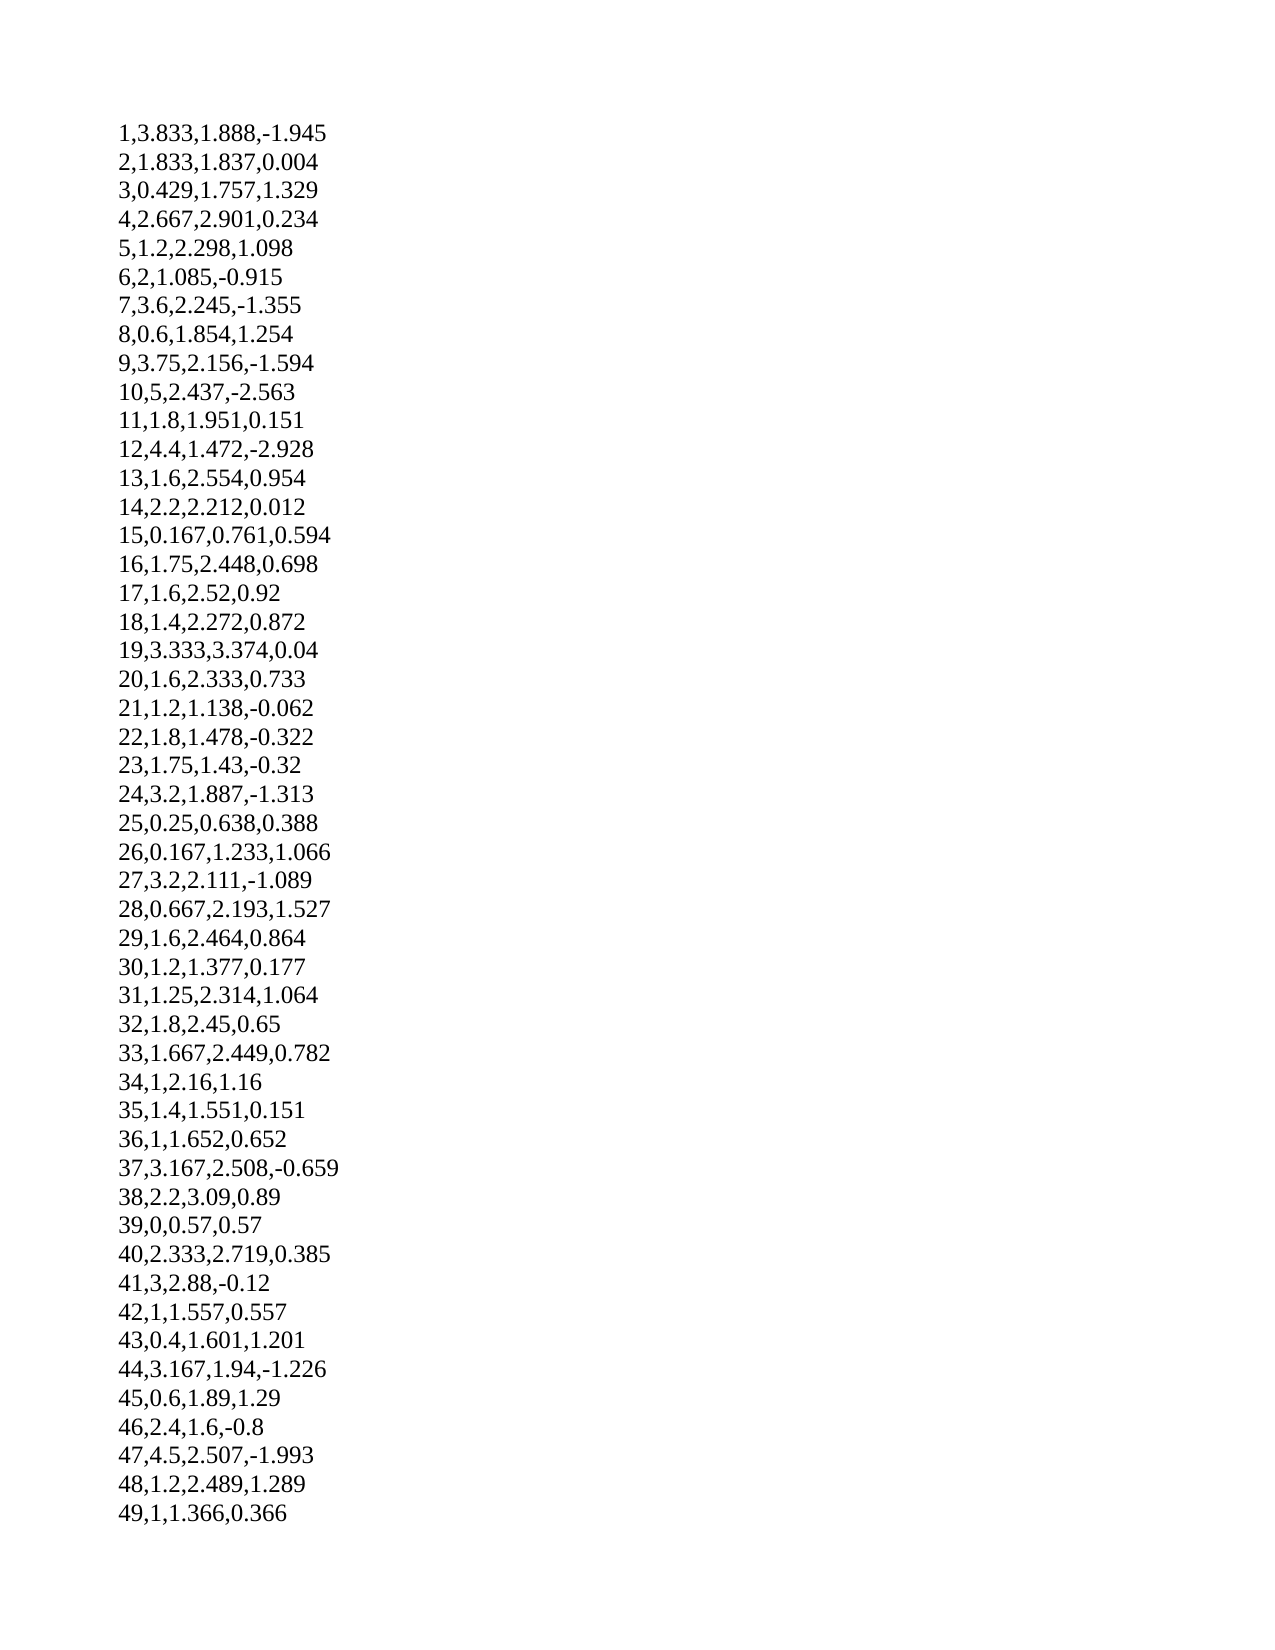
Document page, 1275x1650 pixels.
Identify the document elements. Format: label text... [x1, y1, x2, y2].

text 41,3,2.88,-0.12 [118, 1268, 1157, 1297]
text 21,1.2,1.138,-0.062 [118, 693, 1157, 722]
text 26,0.167,1.233,1.066 [118, 837, 1157, 866]
text 8,0.6,1.854,1.254 [118, 319, 1157, 348]
text 48,1.2,2.489,1.289 [118, 1469, 1157, 1498]
text 19,3.333,3.374,0.04 [118, 636, 1157, 664]
text 43,0.4,1.601,1.201 [118, 1326, 1157, 1354]
text 5,1.2,2.298,1.098 [118, 233, 1157, 262]
text 32,1.8,2.45,0.65 [118, 1009, 1157, 1038]
text 16,1.75,2.448,0.698 [118, 549, 1157, 578]
text 47,4.5,2.507,-1.993 [118, 1441, 1157, 1469]
text 2,1.833,1.837,0.004 [118, 147, 1157, 176]
text 13,1.6,2.554,0.954 [118, 463, 1157, 492]
text 22,1.8,1.478,-0.322 [118, 722, 1157, 751]
text 3,0.429,1.757,1.329 [118, 176, 1157, 204]
text 9,3.75,2.156,-1.594 [118, 348, 1157, 377]
text 29,1.6,2.464,0.864 [118, 923, 1157, 952]
text 14,2.2,2.212,0.012 [118, 492, 1157, 521]
text 39,0,0.57,0.57 [118, 1211, 1157, 1239]
text 49,1,1.366,0.366 [118, 1498, 1157, 1527]
text 15,0.167,0.761,0.594 [118, 521, 1157, 549]
text 18,1.4,2.272,0.872 [118, 607, 1157, 636]
text 34,1,2.16,1.16 [118, 1067, 1157, 1096]
text 30,1.2,1.377,0.177 [118, 952, 1157, 981]
text 27,3.2,2.111,-1.089 [118, 866, 1157, 894]
text 37,3.167,2.508,-0.659 [118, 1153, 1157, 1182]
text 17,1.6,2.52,0.92 [118, 578, 1157, 607]
text 1,3.833,1.888,-1.945 [118, 118, 1157, 147]
text 6,2,1.085,-0.915 [118, 262, 1157, 291]
text 11,1.8,1.951,0.151 [118, 406, 1157, 434]
text 40,2.333,2.719,0.385 [118, 1239, 1157, 1268]
text 23,1.75,1.43,-0.32 [118, 751, 1157, 779]
text 4,2.667,2.901,0.234 [118, 204, 1157, 233]
text 44,3.167,1.94,-1.226 [118, 1354, 1157, 1383]
text 24,3.2,1.887,-1.313 [118, 779, 1157, 808]
text 7,3.6,2.245,-1.355 [118, 291, 1157, 319]
text 42,1,1.557,0.557 [118, 1297, 1157, 1326]
text 35,1.4,1.551,0.151 [118, 1096, 1157, 1124]
text 33,1.667,2.449,0.782 [118, 1038, 1157, 1067]
text 31,1.25,2.314,1.064 [118, 981, 1157, 1009]
text 12,4.4,1.472,-2.928 [118, 434, 1157, 463]
text 10,5,2.437,-2.563 [118, 377, 1157, 406]
text 46,2.4,1.6,-0.8 [118, 1412, 1157, 1441]
text 45,0.6,1.89,1.29 [118, 1383, 1157, 1412]
text 28,0.667,2.193,1.527 [118, 894, 1157, 923]
text 25,0.25,0.638,0.388 [118, 808, 1157, 837]
text 20,1.6,2.333,0.733 [118, 664, 1157, 693]
text 38,2.2,3.09,0.89 [118, 1182, 1157, 1211]
text 36,1,1.652,0.652 [118, 1124, 1157, 1153]
